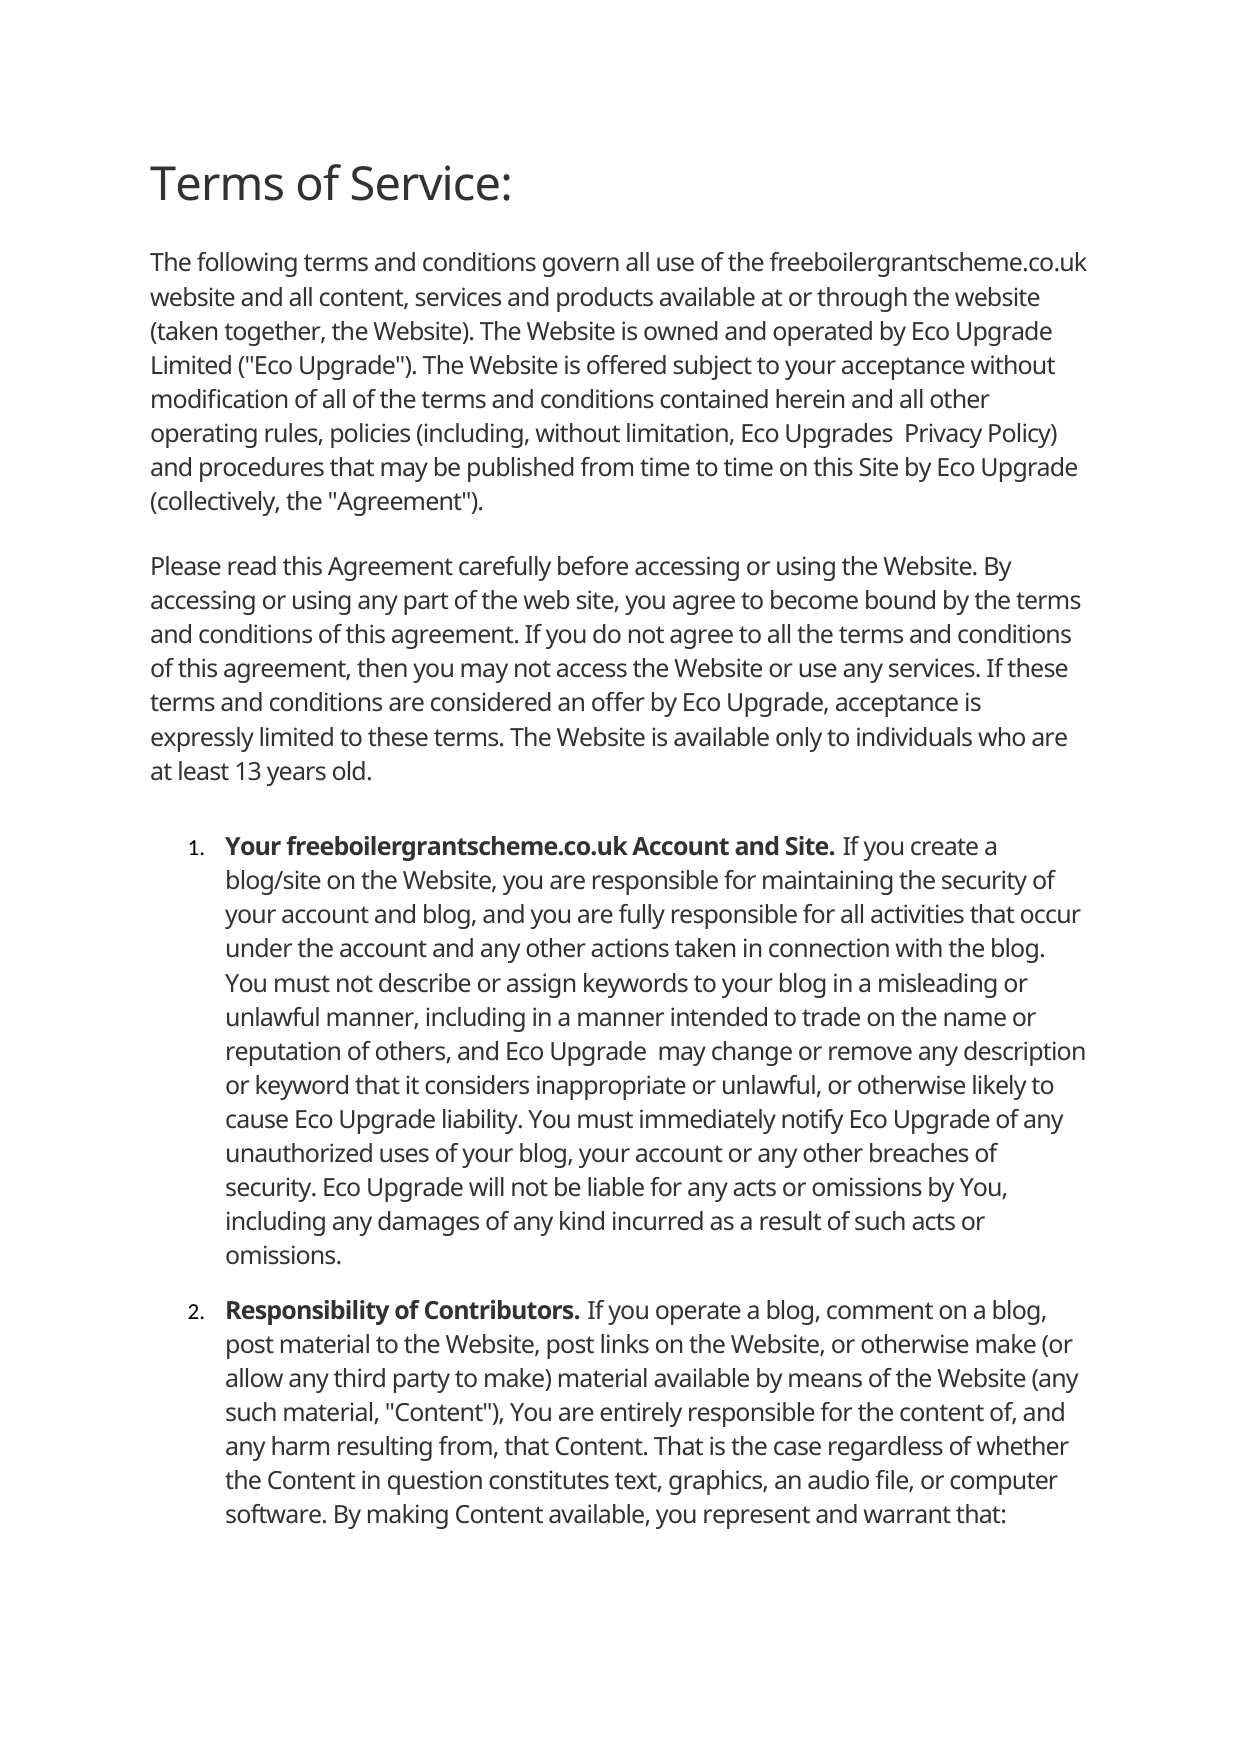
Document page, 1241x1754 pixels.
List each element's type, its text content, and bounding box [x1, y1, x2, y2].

list Responsibility of Contributors. If you operate a blog, comment on a blog, post material to the Website, post links on the Website, or otherwise make (or allow any third party to make) material available by means of the Website (any such material, "Content"), You are entirely responsible for the content of, and any harm resulting from, that Content. That is the case regardless of whether the Content in question constitutes text, graphics, an audio file, or computer software. By making Content available, you represent and warrant that: [187, 1293, 1090, 1531]
text The following terms and conditions govern all use of the freeboilergrantscheme.co.uk website and all content, services and products available at or through the website (taken together, the Website). The Website is owned and operated by Eco Upgrade Limited ("Eco Upgrade"). The Website is offered subject to your acceptance without modification of all of the terms and conditions contained herein and all other operating rules, policies (including, without limitation, Eco Upgrades Privacy Policy) and procedures that may be published from time to time on this Site by Eco Upgrade (collectively, the "Agreement"). [150, 245, 1090, 518]
subtitle Terms of Service: [150, 150, 1090, 214]
list Your freeboilergrantscheme.co.uk Account and Site. If you create a blog/site on the Website, you are responsible for maintaining the security of your account and blog, and you are fully responsible for all activities that occur under the account and any other actions taken in connection with the blog. You must not describe or assign keywords to your blog in a misleading or unlawful manner, including in a manner intended to trade on the name or reputation of others, and Eco Upgrade may change or remove any description or keyword that it considers inappropriate or unlawful, or otherwise likely to cause Eco Upgrade liability. You must immediately notify Eco Upgrade of any unauthorized uses of your blog, your account or any other breaches of security. Eco Upgrade will not be liable for any acts or omissions by You, including any damages of any kind incurred as a result of such acts or omissions. [187, 829, 1090, 1272]
text Please read this Agreement carefully before accessing or using the Website. By accessing or using any part of the web site, you agree to become bound by the terms and conditions of this agreement. If you do not agree to all the terms and conditions of this agreement, then you may not access the Website or use any services. If these terms and conditions are considered an offer by Eco Upgrade, acceptance is expressly limited to these terms. The Website is available only to individuals who are at least 13 years old. [150, 549, 1090, 787]
